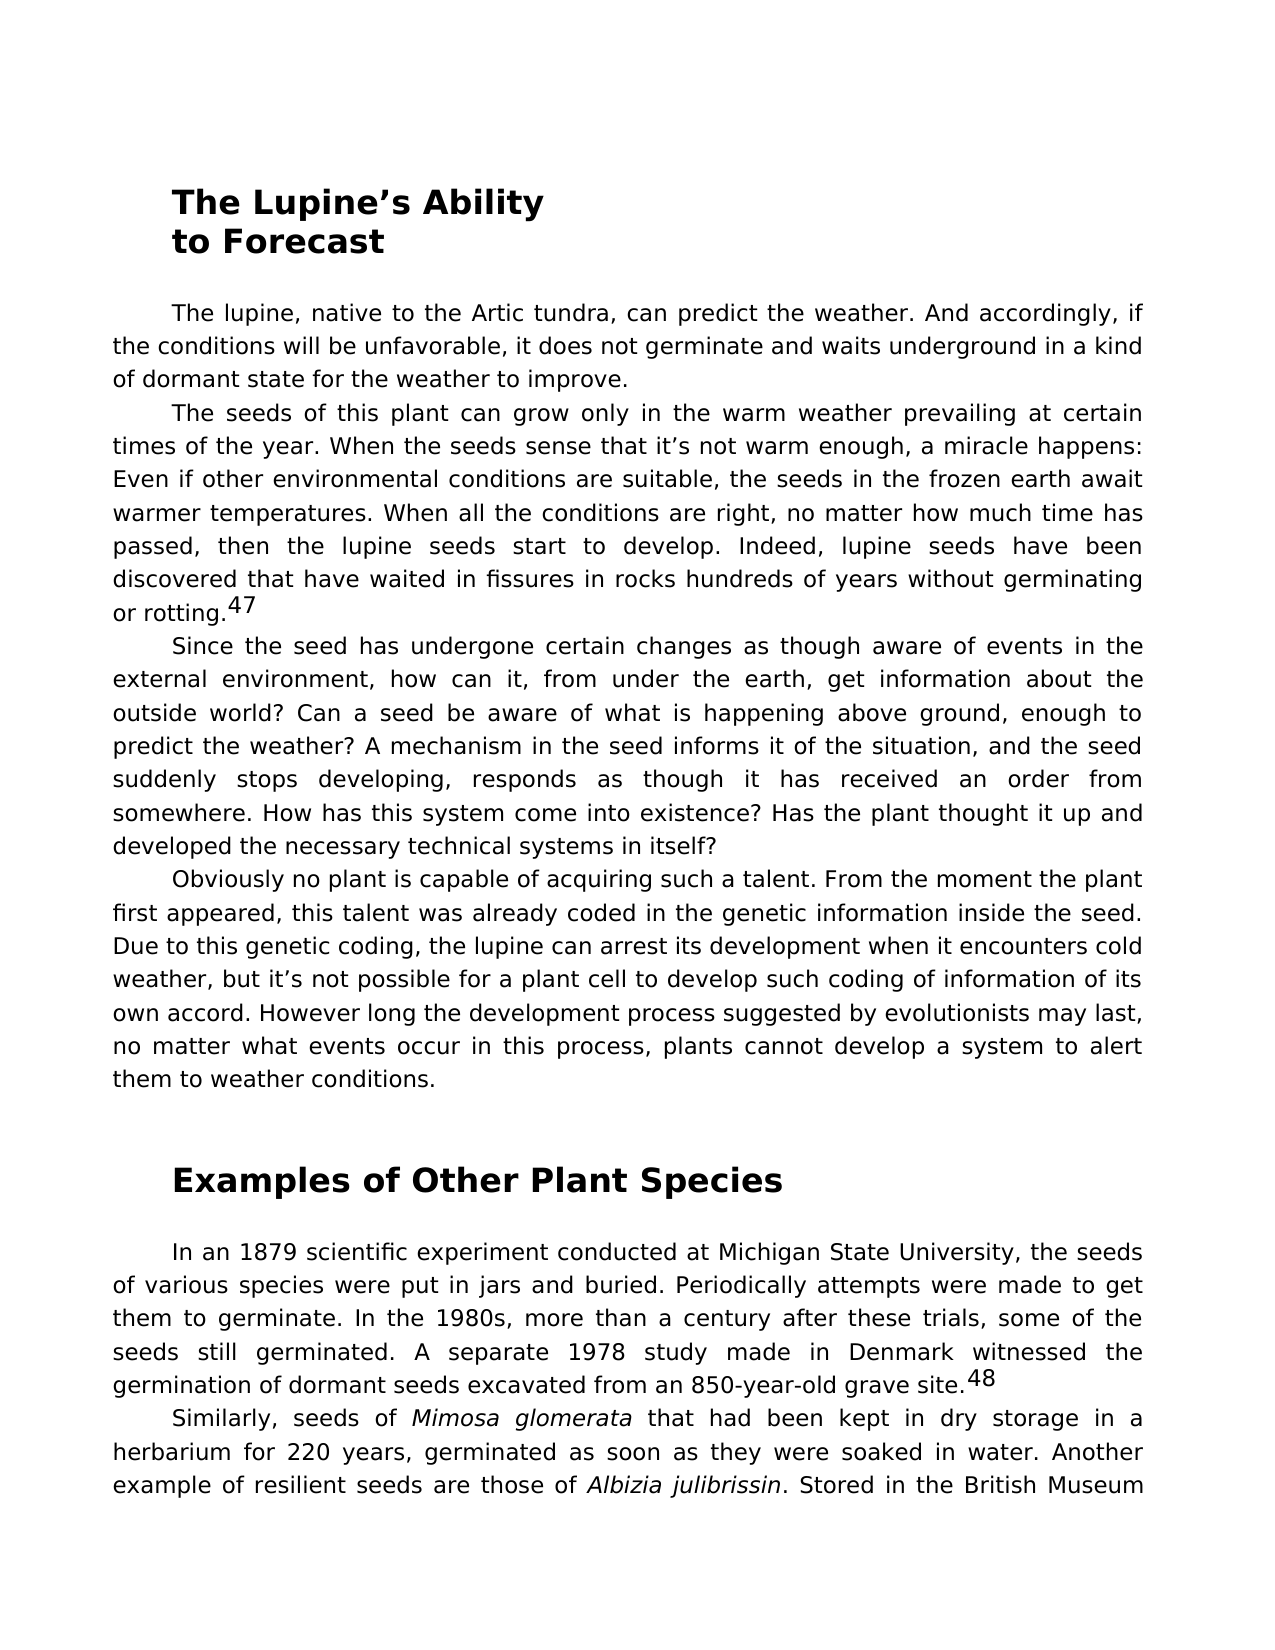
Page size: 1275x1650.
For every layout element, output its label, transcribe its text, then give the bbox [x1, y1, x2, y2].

text In an 1879 scientific experiment conducted at Michigan State University, the seeds of various species were put in jars and buried. Periodically attempts were made to get them to germinate. In the 1980s, more than a century after these trials, some of the seeds still germinated. A separate 1978 study made in Denmark witnessed the germination of dormant seeds excavated from an 850-year-old grave site.48 [112, 1233, 1145, 1400]
text Examples of Other Plant Species [112, 1161, 1145, 1200]
text The seeds of this plant can grow only in the warm weather prevailing at certain times of the year. When the seeds sense that it’s not warm enough, a miracle happens: Even if other environmental conditions are suitable, the seeds in the frozen earth await warmer temperatures. When all the conditions are right, no matter how much time has passed, then the lupine seeds start to develop. Indeed, lupine seeds have been discovered that have waited in fissures in rocks hundreds of years without germinating or rotting.47 [112, 394, 1145, 628]
text The lupine, native to the Artic tundra, can predict the weather. And accordingly, if the conditions will be unfavorable, it does not germinate and waits underground in a kind of dormant state for the weather to improve. [112, 294, 1145, 394]
text Obviously no plant is capable of acquiring such a talent. From the moment the plant first appeared, this talent was already coded in the genetic information inside the seed. Due to this genetic coding, the lupine can arrest its development when it encounters cold weather, but it’s not possible for a plant cell to develop such coding of information of its own accord. However long the development process suggested by evolutionists may last, no matter what events occur in this process, plants cannot develop a system to alert them to weather conditions. [112, 861, 1145, 1094]
text Similarly, seeds of Mimosa glomerata that had been kept in dry storage in a herbarium for 220 years, germinated as soon as they were soaked in water. Another example of resilient seeds are those of Albizia julibrissin. Stored in the British Museum [112, 1400, 1145, 1500]
text to Forecast [112, 222, 1145, 261]
text The Lupine’s Ability [112, 183, 1145, 222]
text Since the seed has undergone certain changes as though aware of events in the external environment, how can it, from under the earth, get information about the outside world? Can a seed be aware of what is happening above ground, enough to predict the weather? A mechanism in the seed informs it of the situation, and the seed suddenly stops developing, responds as though it has received an order from somewhere. How has this system come into existence? Has the plant thought it up and developed the necessary technical systems in itself? [112, 628, 1145, 861]
